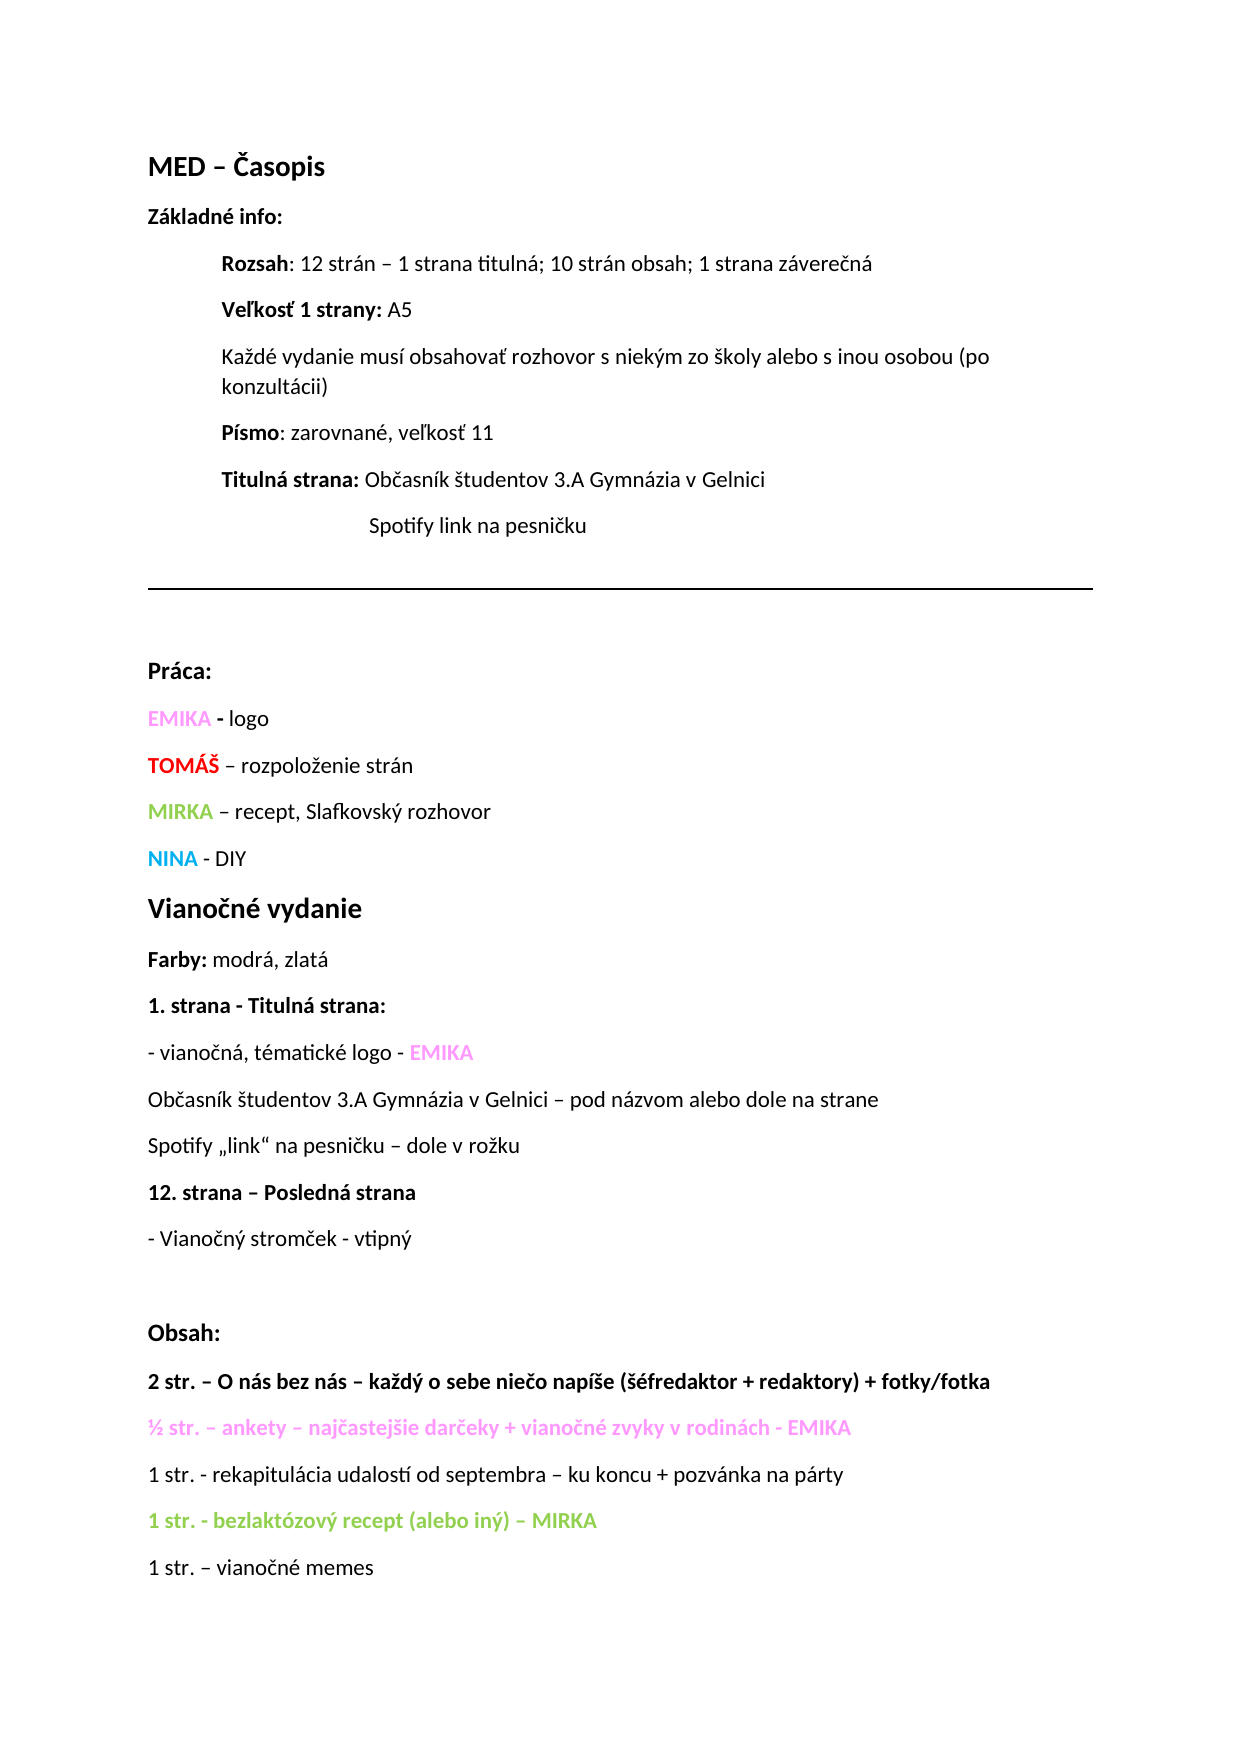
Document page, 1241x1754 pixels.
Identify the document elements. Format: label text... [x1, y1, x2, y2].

text NINA - DIY [148, 844, 1093, 872]
text - Vianočný stromček - vtipný [148, 1224, 1093, 1252]
text Spotify link na pesničku [148, 512, 1093, 539]
text Farby: modrá, zlatá [148, 945, 1093, 973]
text Písmo: zarovnané, veľkosť 11 [148, 418, 1093, 446]
text Základné info: [148, 202, 1093, 230]
text 12. strana – Posledná strana [148, 1178, 1093, 1206]
text Občasník študentov 3.A Gymnázia v Gelnici – pod názvom alebo dole na strane [148, 1085, 1093, 1113]
text Spotify „link“ na pesničku – dole v rožku [148, 1131, 1093, 1159]
text EMIKA - logo [148, 704, 1093, 732]
text 1 str. - rekapitulácia udalostí od septembra – ku koncu + pozvánka na párty [148, 1460, 1093, 1488]
text 2 str. – O nás bez nás – každý o sebe niečo napíše (šéfredaktor + redaktory) + fotky/fotka [148, 1367, 1093, 1395]
text Každé vydanie musí obsahovať rozhovor s niekým zo školy alebo s inou osobou (po konzultácii) [148, 342, 1093, 400]
text 1 str. – vianočné memes [148, 1553, 1093, 1581]
text Veľkosť 1 strany: A5 [148, 295, 1093, 323]
text Rozsah: 12 strán – 1 strana titulná; 10 strán obsah; 1 strana záverečná [148, 249, 1093, 277]
text Práca: [148, 655, 1093, 685]
text 1 str. - bezlaktózový recept (alebo iný) – MIRKA [148, 1507, 1093, 1534]
text Vianočné vydanie [148, 890, 1093, 926]
text ½ str. – ankety – najčastejšie darčeky + vianočné zvyky v rodinách - EMIKA [148, 1413, 1093, 1441]
text TOMÁŠ – rozpoloženie strán [148, 751, 1093, 779]
text - vianočná, tématické logo - EMIKA [148, 1038, 1093, 1066]
text Titulná strana: Občasník študentov 3.A Gymnázia v Gelnici [148, 465, 1093, 493]
text Obsah: [148, 1318, 1093, 1348]
text 1. strana - Titulná strana: [148, 992, 1093, 1020]
text MIRKA – recept, Slafkovský rozhovor [148, 797, 1093, 825]
text MED – Časopis [148, 148, 1093, 183]
